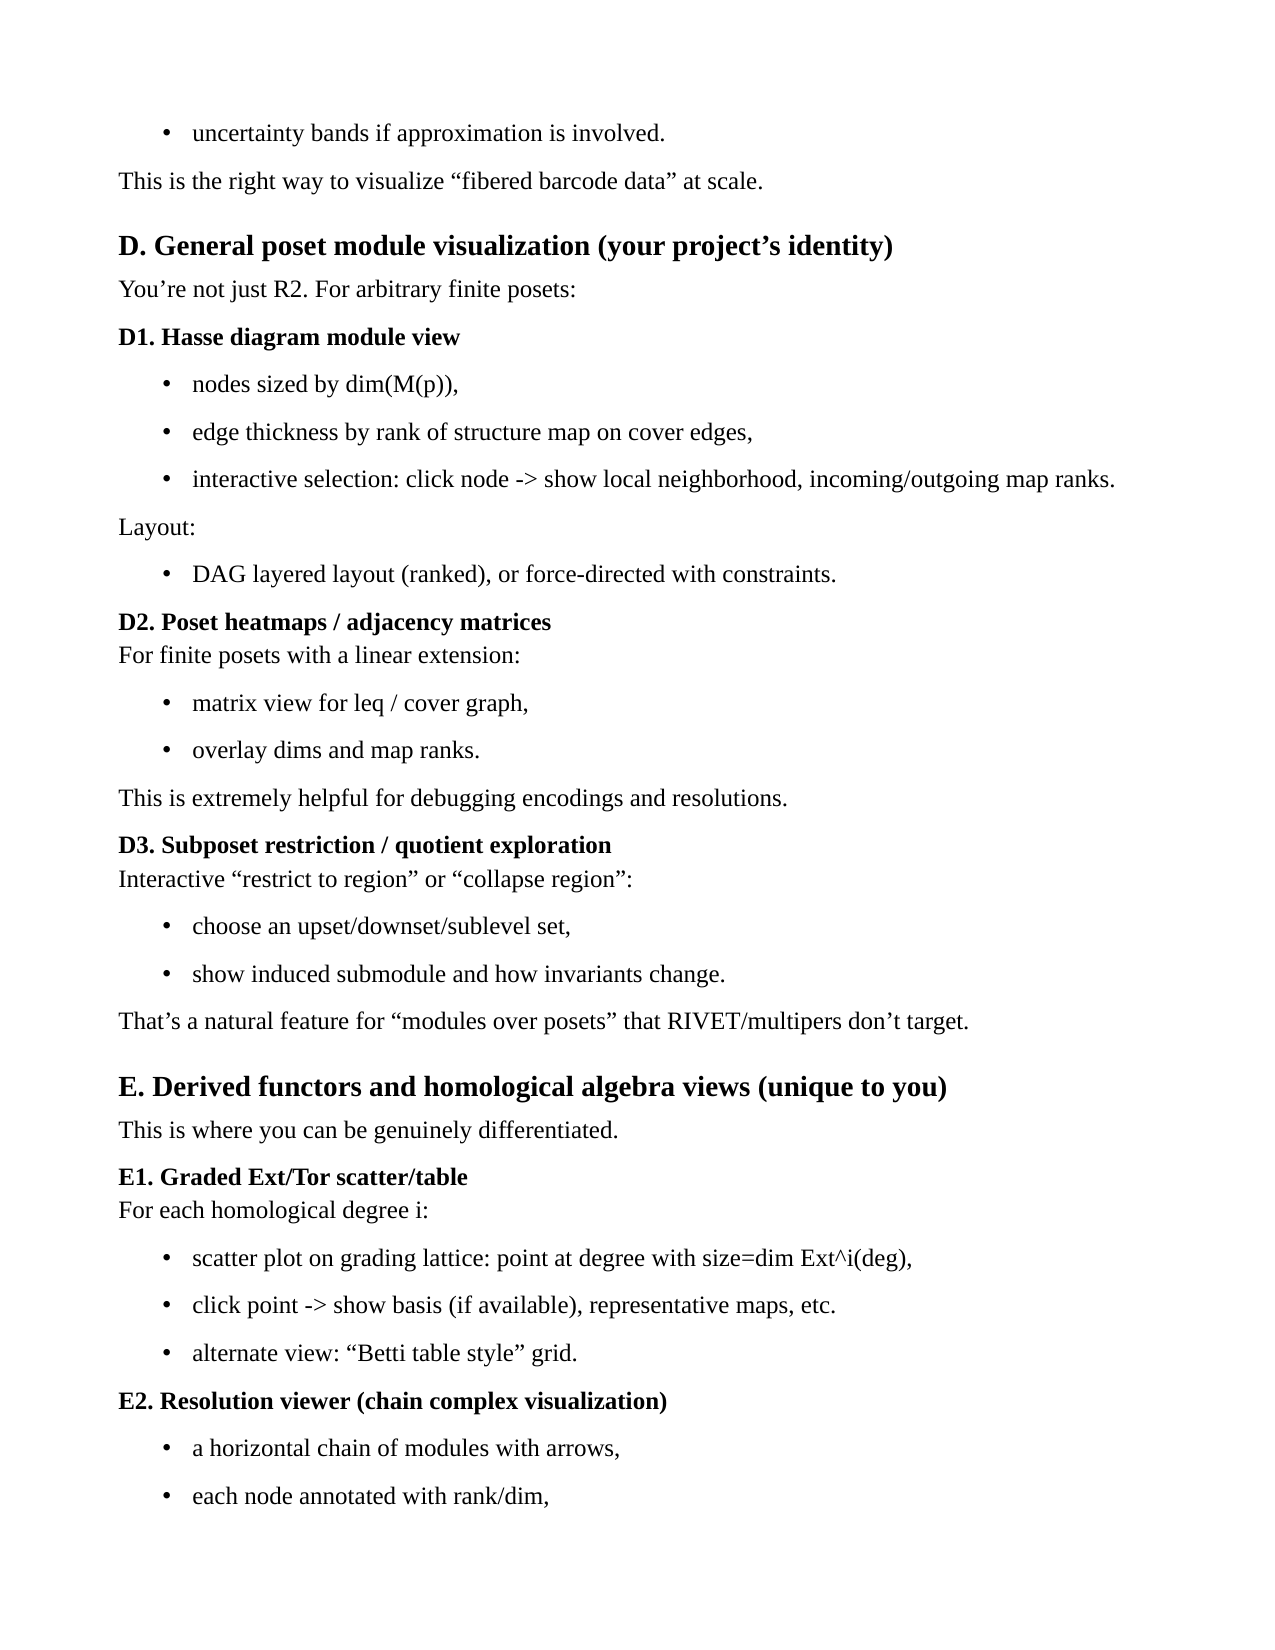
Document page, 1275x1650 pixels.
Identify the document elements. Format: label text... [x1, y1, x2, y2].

list scatter plot on grading lattice: point at degree with size=dim Ext^i(deg), [162, 1243, 1157, 1272]
list matrix view for leq / cover graph, [162, 688, 1157, 717]
text D3. Subposet restriction / quotient exploration Interactive “restrict to region” or “collapse region”: [118, 831, 1157, 892]
list click point -> show basis (if available), representative maps, etc. [162, 1291, 1157, 1319]
list alternate view: “Betti table style” grid. [162, 1338, 1157, 1367]
text D1. Hasse diagram module view [118, 322, 1157, 350]
list interactive selection: click node -> show local neighborhood, incoming/outgoing map ranks. [162, 464, 1157, 493]
subtitle E. Derived functors and homological algebra views (unique to you) [118, 1069, 1157, 1102]
list choose an upset/downset/sublevel set, [162, 911, 1157, 940]
text This is where you can be genuinely differentiated. [118, 1115, 1157, 1143]
text E2. Resolution viewer (chain complex visualization) [118, 1386, 1157, 1414]
text You’re not just R2. For arbitrary finite posets: [118, 274, 1157, 303]
list overlay dims and map ranks. [162, 735, 1157, 764]
text Layout: [118, 512, 1157, 541]
list nodes sized by dim(M(p)), [162, 369, 1157, 398]
list a horizontal chain of modules with arrows, [162, 1433, 1157, 1462]
list edge thickness by rank of structure map on cover edges, [162, 417, 1157, 446]
text E1. Graded Ext/Tor scatter/table For each homological degree i: [118, 1162, 1157, 1224]
list DAG layered layout (ranked), or force-directed with constraints. [162, 559, 1157, 588]
text This is extremely helpful for debugging encodings and resolutions. [118, 783, 1157, 812]
text That’s a natural feature for “modules over posets” that RIVET/multipers don’t target. [118, 1006, 1157, 1035]
list each node annotated with rank/dim, [162, 1481, 1157, 1510]
list uncertainty bands if approximation is involved. [162, 118, 1157, 147]
subtitle D. General poset module visualization (your project’s identity) [118, 228, 1157, 261]
text D2. Poset heatmaps / adjacency matrices For finite posets with a linear extension: [118, 607, 1157, 669]
list show induced submodule and how invariants change. [162, 959, 1157, 988]
text This is the right way to visualize “fibered barcode data” at scale. [118, 166, 1157, 194]
